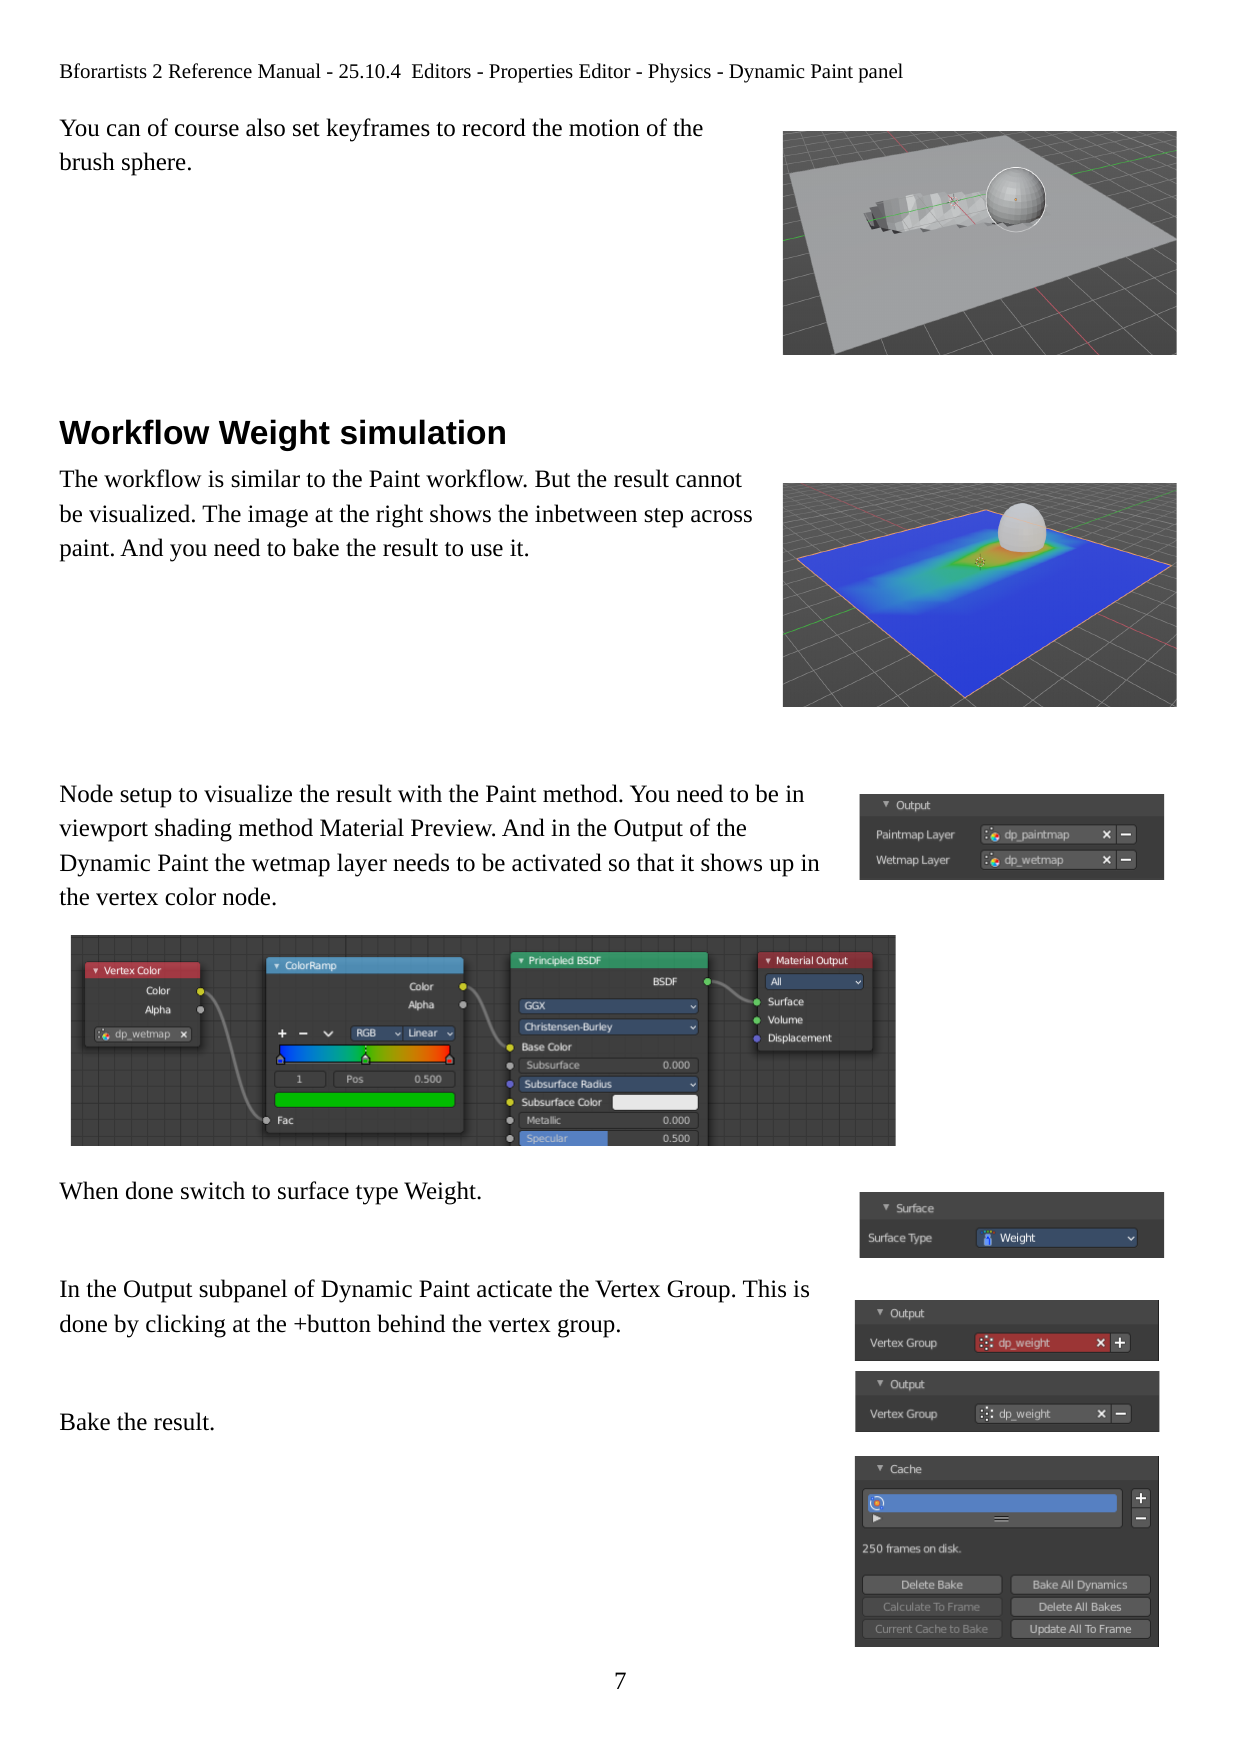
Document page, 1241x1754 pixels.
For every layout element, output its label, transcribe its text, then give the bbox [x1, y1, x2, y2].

subtitle Workflow Weight simulation [59, 413, 1181, 452]
text When done switch to surface type Weight. [59, 1176, 1181, 1205]
picture [854, 1300, 1159, 1361]
picture [859, 794, 1165, 880]
picture [859, 1192, 1165, 1258]
picture [70, 935, 896, 1146]
text You can of course also set keyframes to record the motion of the brush sphere. [59, 113, 1181, 176]
picture [854, 1456, 1159, 1647]
text In the Output subpanel of Dynamic Paint acticate the Vertex Group. This is done by clicking at the +button behind the vertex group. [59, 1274, 1181, 1338]
picture [782, 483, 1177, 707]
text Node setup to visualize the result with the Paint method. You need to be in viewport shading method Material Preview. And in the Output of the Dynamic Paint the wetmap layer needs to be activated so that it shows up in the vertex color node. [59, 779, 1181, 911]
text Bake the result. [59, 1407, 1181, 1436]
picture [855, 1371, 1160, 1432]
text The workflow is similar to the Paint workflow. But the result cannot be visualized. The image at the right shows the inbetween step across paint. And you need to bake the result to use it. [59, 464, 1181, 562]
picture [782, 131, 1177, 355]
